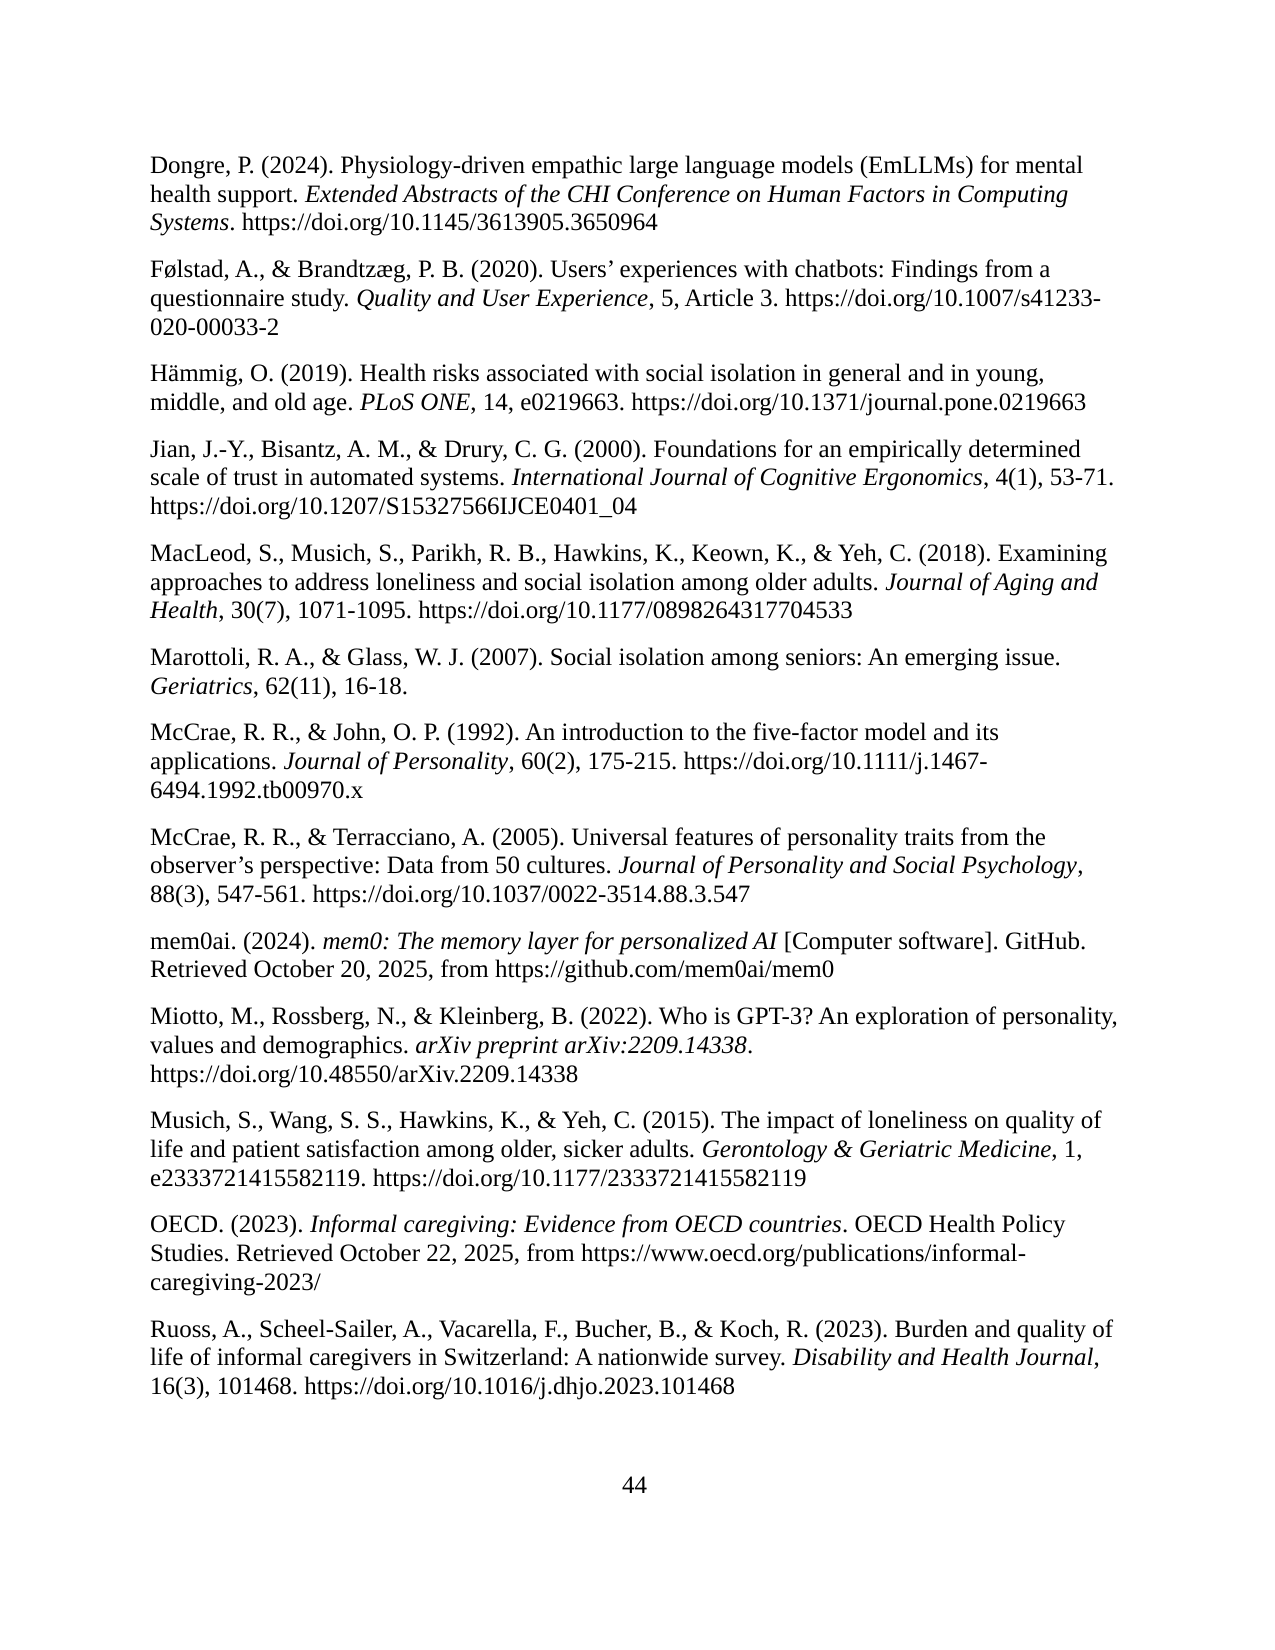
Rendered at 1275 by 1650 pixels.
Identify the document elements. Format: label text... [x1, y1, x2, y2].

text MacLeod, S., Musich, S., Parikh, R. B., Hawkins, K., Keown, K., & Yeh, C. (2018). Examining approaches to address loneliness and social isolation among older adults. Journal of Aging and Health, 30(7), 1071-1095. https://doi.org/10.1177/0898264317704533 [150, 538, 1125, 624]
text Hämmig, O. (2019). Health risks associated with social isolation in general and in young, middle, and old age. PLoS ONE, 14, e0219663. https://doi.org/10.1371/journal.pone.0219663 [150, 358, 1125, 416]
text Følstad, A., & Brandtzæg, P. B. (2020). Users’ experiences with chatbots: Findings from a questionnaire study. Quality and User Experience, 5, Article 3. https://doi.org/10.1007/s41233-020-00033-2 [150, 254, 1125, 340]
text McCrae, R. R., & John, O. P. (1992). An introduction to the five-factor model and its applications. Journal of Personality, 60(2), 175-215. https://doi.org/10.1111/j.1467-6494.1992.tb00970.x [150, 717, 1125, 804]
text OECD. (2023). Informal caregiving: Evidence from OECD countries. OECD Health Policy Studies. Retrieved October 22, 2025, from https://www.oecd.org/publications/informal-caregiving-2023/ [150, 1209, 1125, 1296]
text mem0ai. (2024). mem0: The memory layer for personalized AI [Computer software]. GitHub. Retrieved October 20, 2025, from https://github.com/mem0ai/mem0 [150, 926, 1125, 983]
text Jian, J.-Y., Bisantz, A. M., & Drury, C. G. (2000). Foundations for an empirically determined scale of trust in automated systems. International Journal of Cognitive Ergonomics, 4(1), 53-71. https://doi.org/10.1207/S15327566IJCE0401_04 [150, 434, 1125, 520]
text Ruoss, A., Scheel-Sailer, A., Vacarella, F., Bucher, B., & Koch, R. (2023). Burden and quality of life of informal caregivers in Switzerland: A nationwide survey. Disability and Health Journal, 16(3), 101468. https://doi.org/10.1016/j.dhjo.2023.101468 [150, 1314, 1125, 1400]
text McCrae, R. R., & Terracciano, A. (2005). Universal features of personality traits from the observer’s perspective: Data from 50 cultures. Journal of Personality and Social Psychology, 88(3), 547-561. https://doi.org/10.1037/0022-3514.88.3.547 [150, 822, 1125, 908]
text Musich, S., Wang, S. S., Hawkins, K., & Yeh, C. (2015). The impact of loneliness on quality of life and patient satisfaction among older, sicker adults. Gerontology & Geriatric Medicine, 1, e2333721415582119. https://doi.org/10.1177/2333721415582119 [150, 1105, 1125, 1192]
text Miotto, M., Rossberg, N., & Kleinberg, B. (2022). Who is GPT-3? An exploration of personality, values and demographics. arXiv preprint arXiv:2209.14338. https://doi.org/10.48550/arXiv.2209.14338 [150, 1001, 1125, 1087]
text Dongre, P. (2024). Physiology-driven empathic large language models (EmLLMs) for mental health support. Extended Abstracts of the CHI Conference on Human Factors in Computing Systems. https://doi.org/10.1145/3613905.3650964 [150, 150, 1125, 236]
text Marottoli, R. A., & Glass, W. J. (2007). Social isolation among seniors: An emerging issue. Geriatrics, 62(11), 16-18. [150, 642, 1125, 699]
